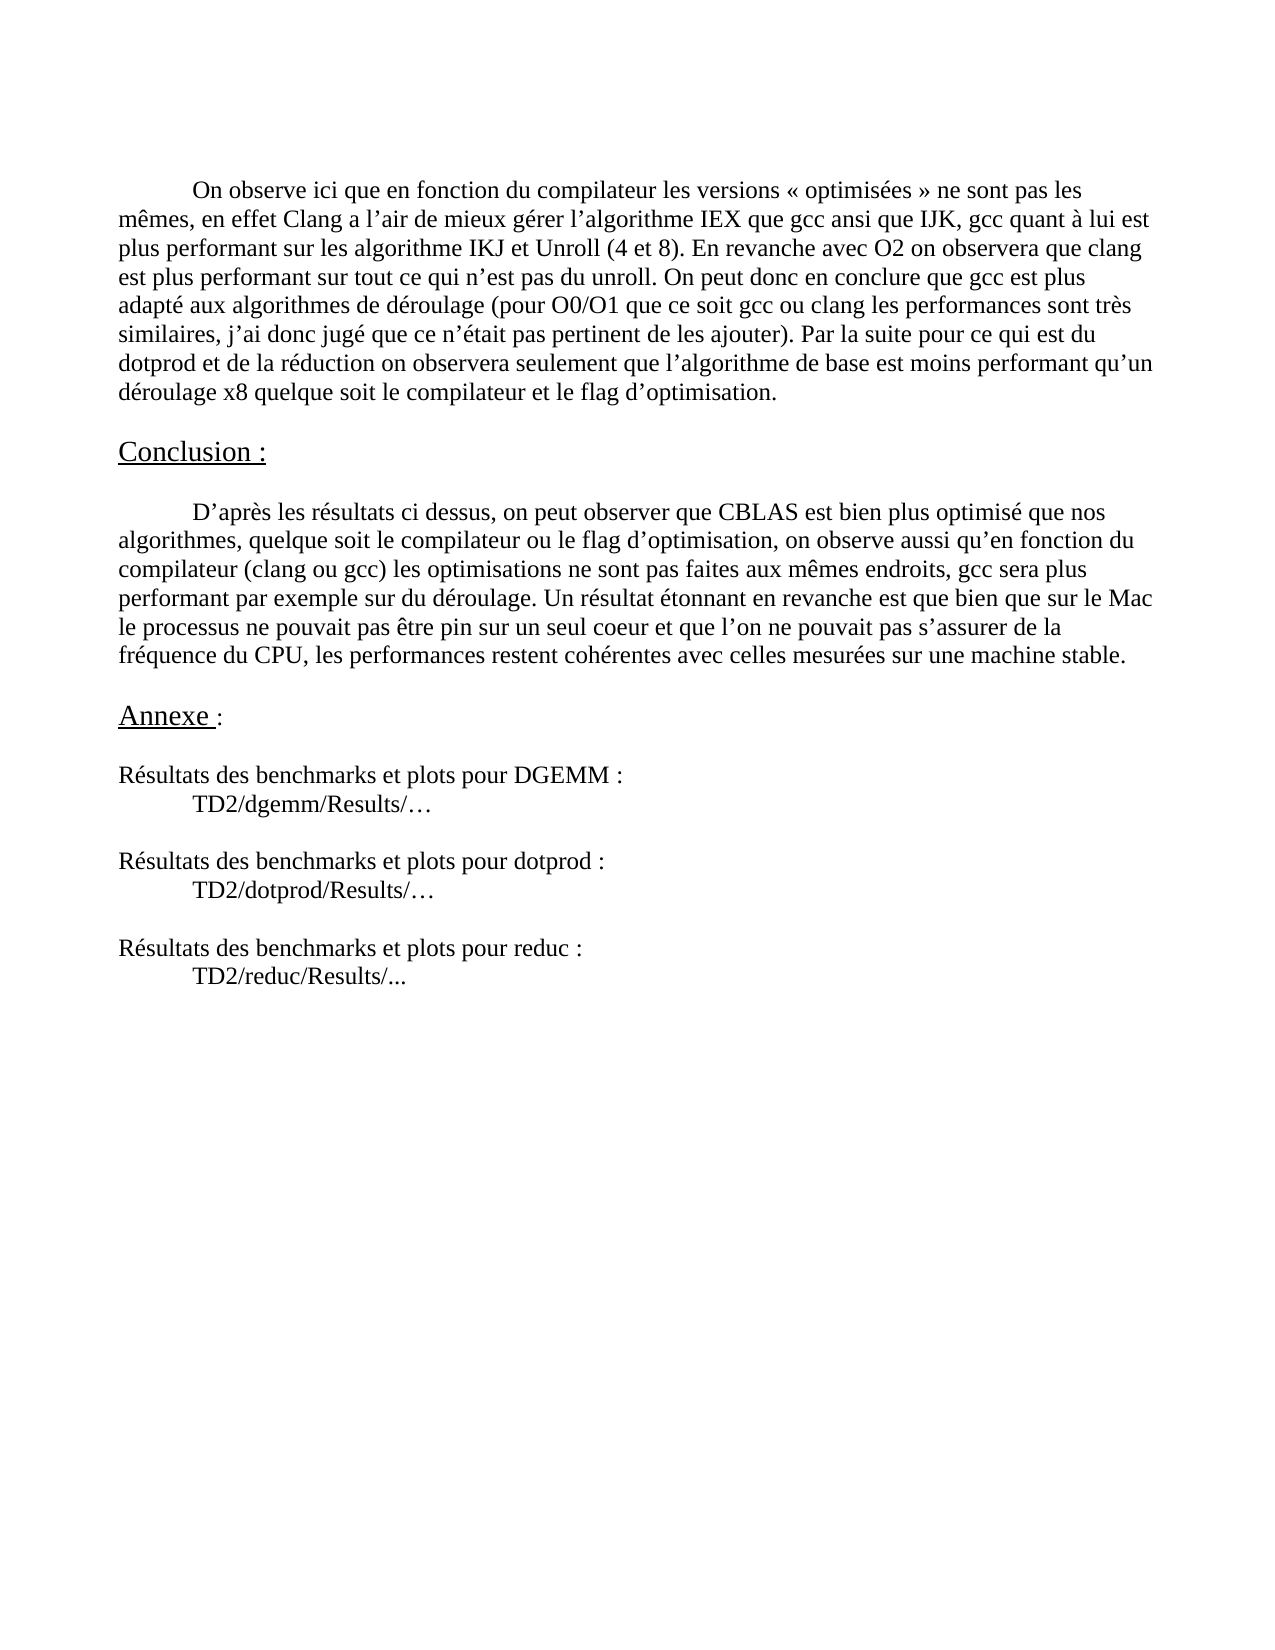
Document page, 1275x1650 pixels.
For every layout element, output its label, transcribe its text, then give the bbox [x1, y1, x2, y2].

text Résultats des benchmarks et plots pour reduc : [118, 933, 1157, 961]
text On observe ici que en fonction du compilateur les versions « optimisées » ne sont pas les mêmes, en effet Clang a l’air de mieux gérer l’algorithme IEX que gcc ansi que IJK, gcc quant à lui est plus performant sur les algorithme IKJ et Unroll (4 et 8). En revanche avec O2 on observera que clang est plus performant sur tout ce qui n’est pas du unroll. On peut donc en conclure que gcc est plus adapté aux algorithmes de déroulage (pour O0/O1 que ce soit gcc ou clang les performances sont très similaires, j’ai donc jugé que ce n’était pas pertinent de les ajouter). Par la suite pour ce qui est du dotprod et de la réduction on observera seulement que l’algorithme de base est moins performant qu’un déroulage x8 quelque soit le compilateur et le flag d’optimisation. [118, 176, 1157, 406]
text Résultats des benchmarks et plots pour dotprod : [118, 846, 1157, 875]
text Annexe : [118, 698, 1157, 731]
text TD2/reduc/Results/... [118, 961, 1157, 990]
text TD2/dotprod/Results/… [118, 875, 1157, 904]
text TD2/dgemm/Results/… [118, 789, 1157, 818]
text Conclusion : [118, 434, 1157, 468]
text Résultats des benchmarks et plots pour DGEMM : [118, 760, 1157, 789]
text D’après les résultats ci dessus, on peut observer que CBLAS est bien plus optimisé que nos algorithmes, quelque soit le compilateur ou le flag d’optimisation, on observe aussi qu’en fonction du compilateur (clang ou gcc) les optimisations ne sont pas faites aux mêmes endroits, gcc sera plus performant par exemple sur du déroulage. Un résultat étonnant en revanche est que bien que sur le Mac le processus ne pouvait pas être pin sur un seul coeur et que l’on ne pouvait pas s’assurer de la fréquence du CPU, les performances restent cohérentes avec celles mesurées sur une machine stable. [118, 497, 1157, 669]
